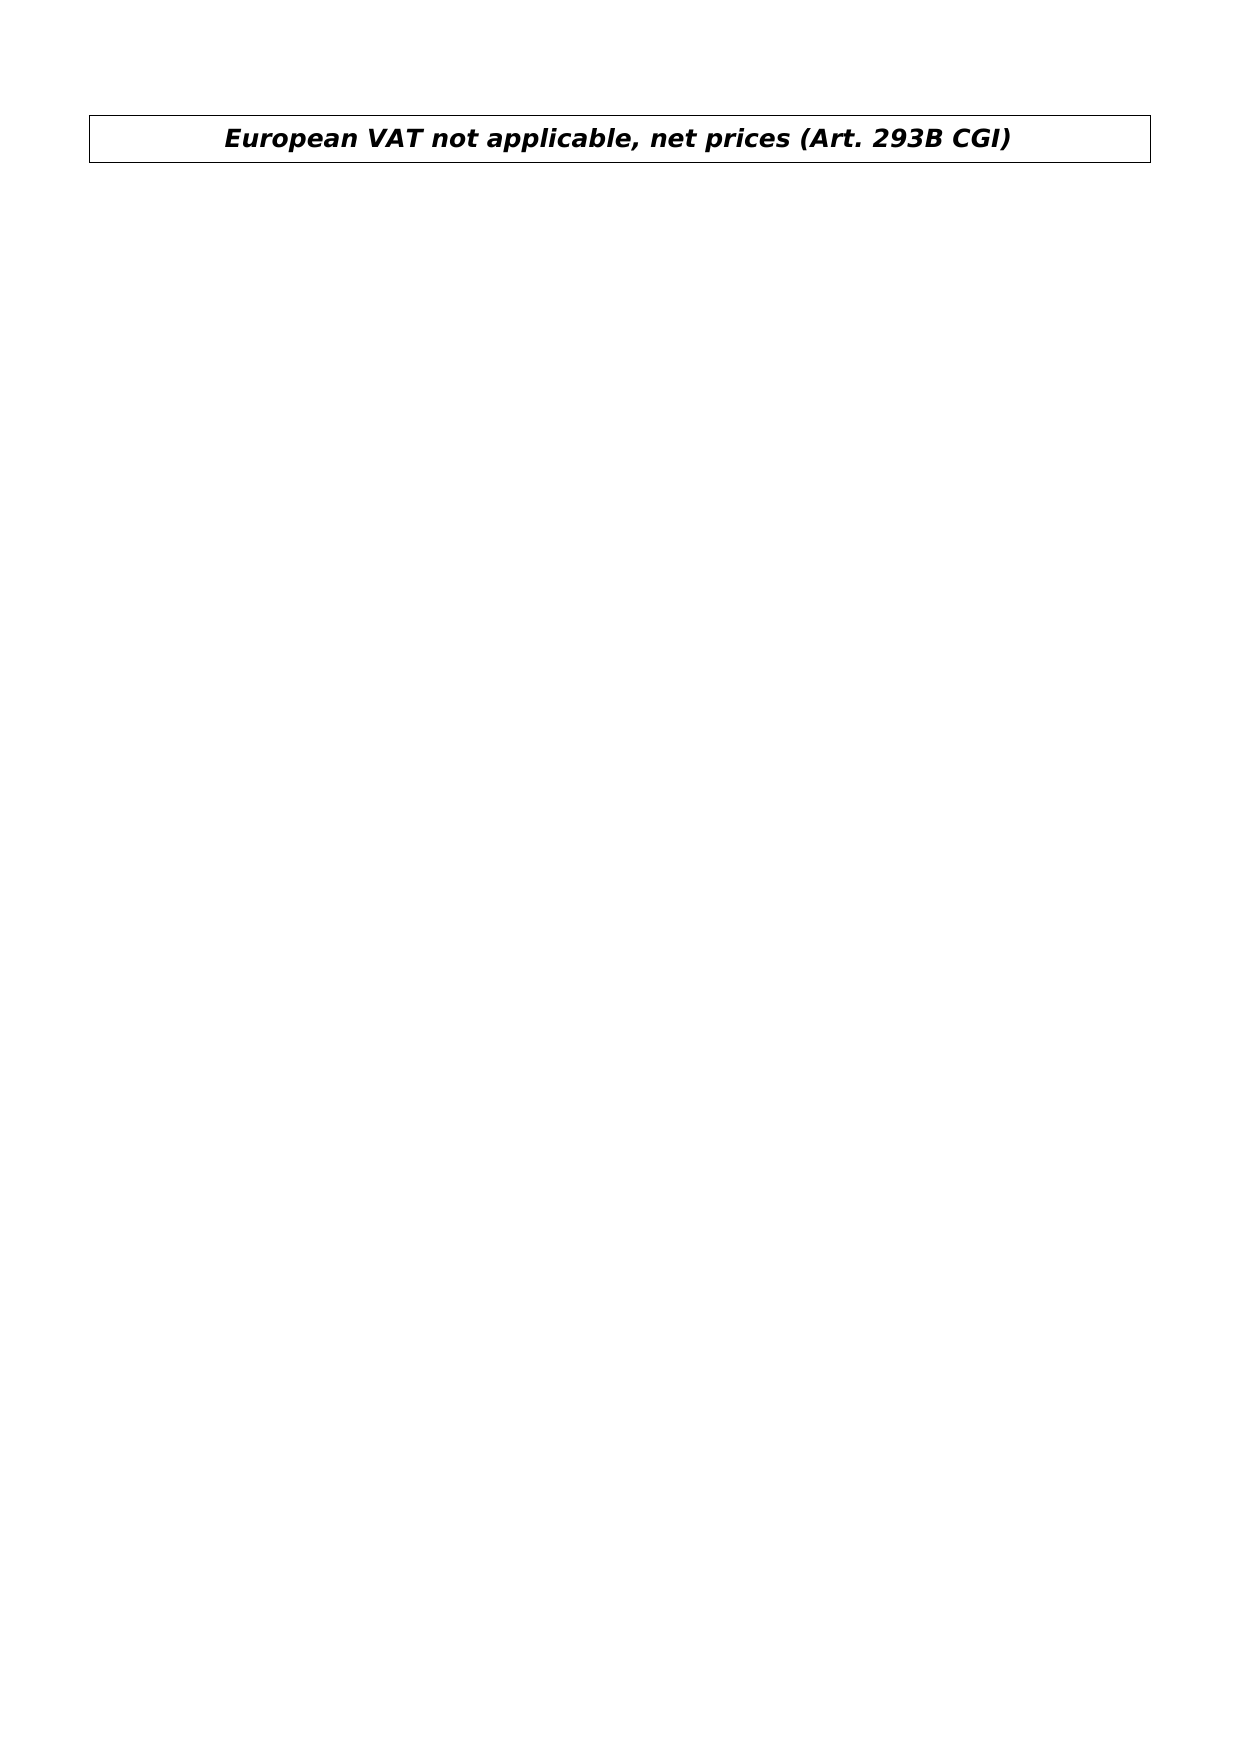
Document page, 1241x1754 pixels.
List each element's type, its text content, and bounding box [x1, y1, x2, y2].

text European VAT not applicable, net prices (Art. 293B CGI) [98, 124, 1142, 153]
